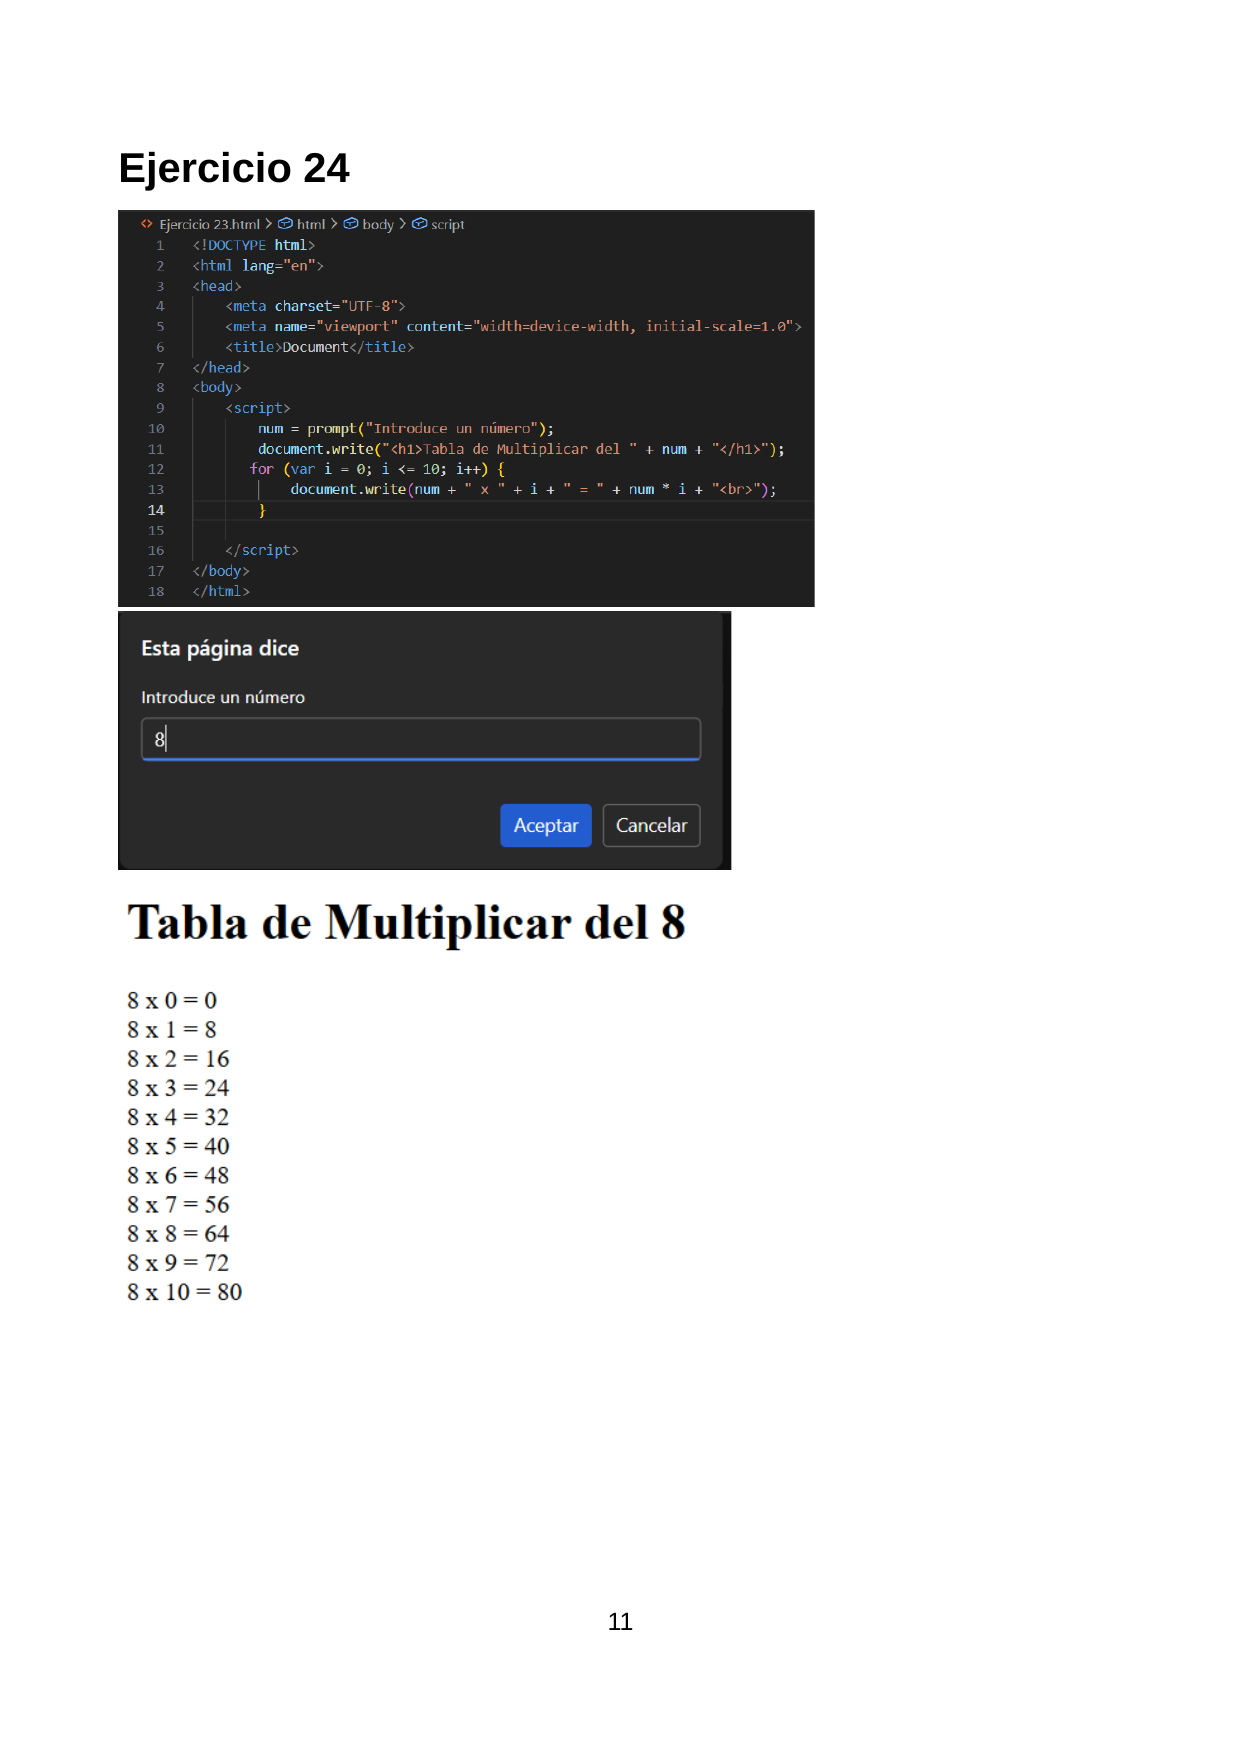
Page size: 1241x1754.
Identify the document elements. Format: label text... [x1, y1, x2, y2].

picture [118, 210, 815, 607]
picture [118, 611, 732, 870]
picture [118, 873, 706, 1323]
subtitle Ejercicio 24 [118, 143, 1122, 191]
